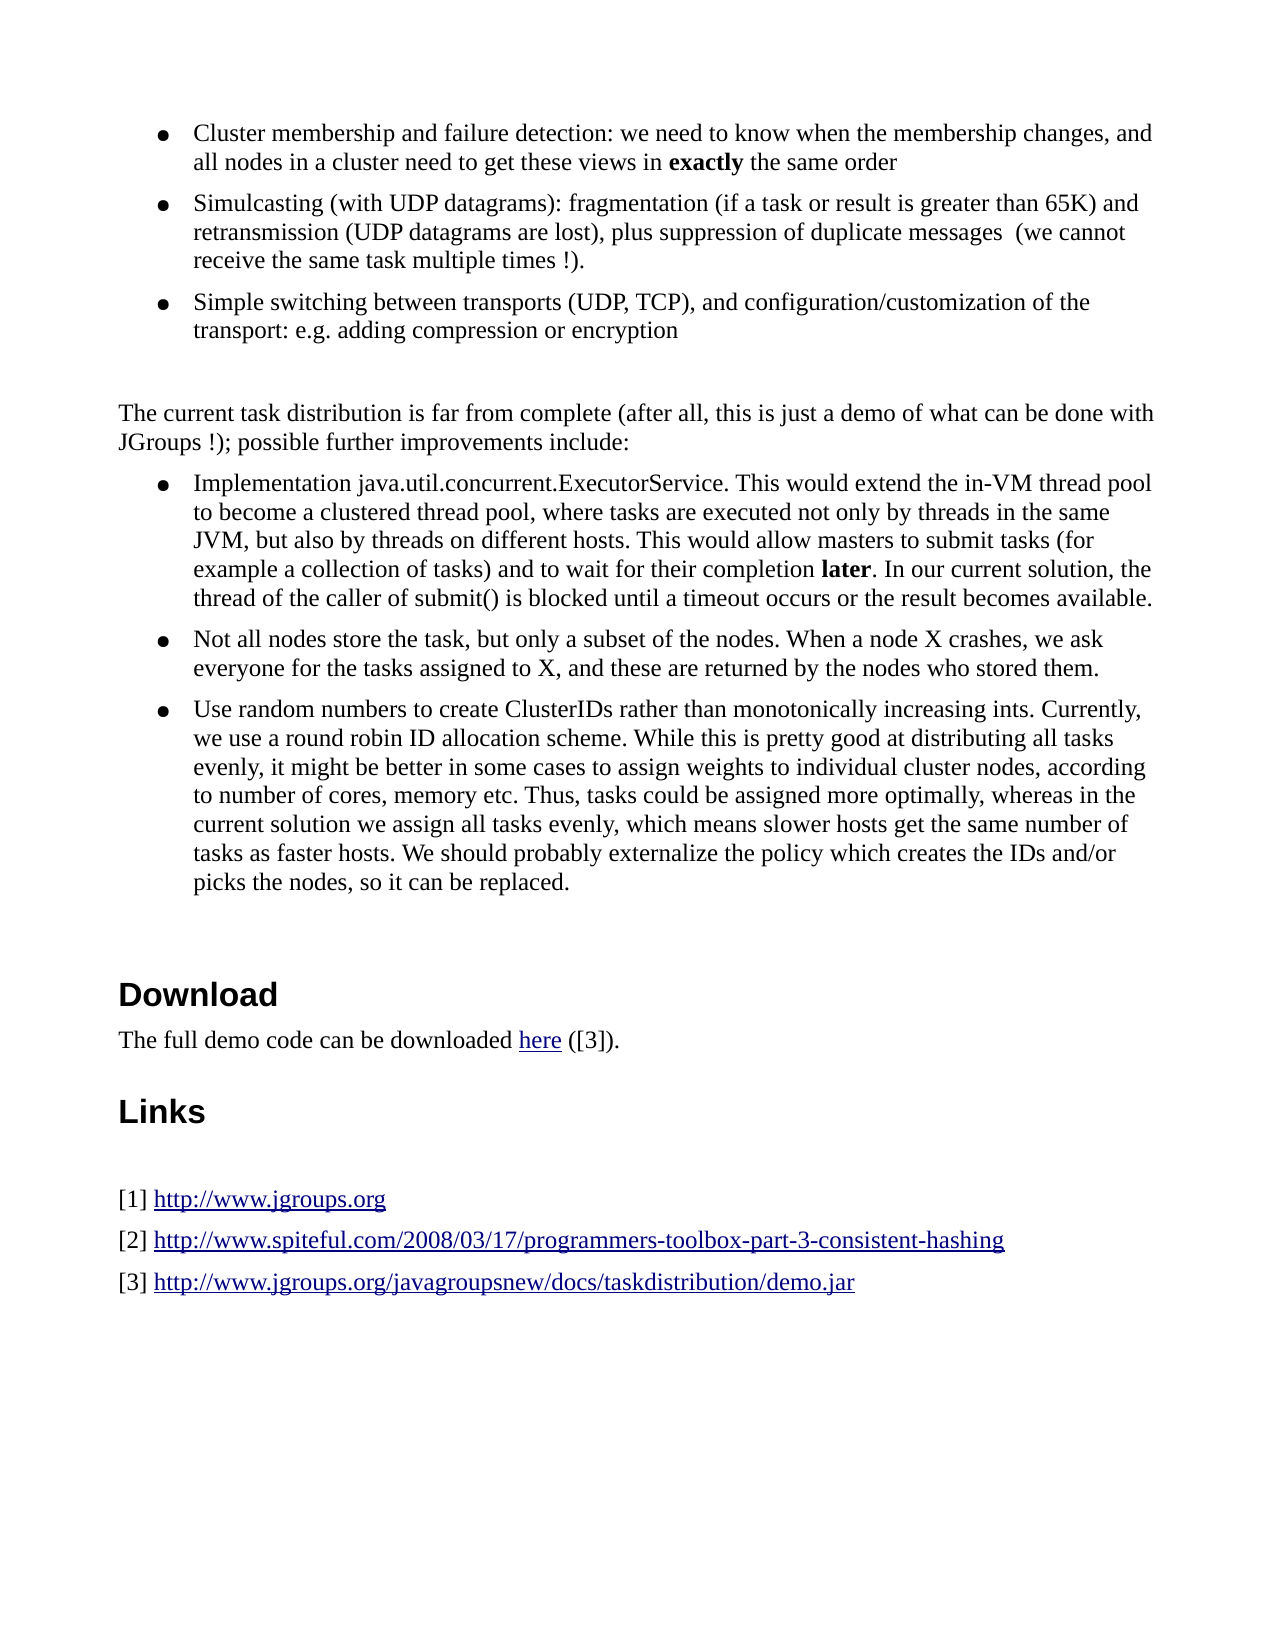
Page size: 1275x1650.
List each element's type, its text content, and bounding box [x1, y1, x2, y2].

text [1] http://www.jgroups.org [118, 1184, 1157, 1213]
list Simulcasting (with UDP datagrams): fragmentation (if a task or result is greater than 65K) and retransmission (UDP datagrams are lost), plus suppression of duplicate messages (we cannot receive the same task multiple times !). [156, 188, 1157, 274]
text [3] http://www.jgroups.org/javagroupsnew/docs/taskdistribution/demo.jar [118, 1267, 1157, 1295]
list Implementation java.util.concurrent.ExecutorService. This would extend the in-VM thread pool to become a clustered thread pool, where tasks are executed not only by threads in the same JVM, but also by threads on different hosts. This would allow masters to submit tasks (for example a collection of tasks) and to wait for their completion later. In our current solution, the thread of the caller of submit() is blocked until a timeout occurs or the result becomes available. [156, 468, 1157, 612]
subtitle Links [118, 1092, 1157, 1130]
list Cluster membership and failure detection: we need to know when the membership changes, and all nodes in a cluster need to get these views in exactly the same order [156, 118, 1157, 176]
text The full demo code can be downloaded here ([3]). [118, 1026, 1157, 1054]
list Use random numbers to create ClusterIDs rather than monotonically increasing ints. Currently, we use a round robin ID allocation scheme. While this is pretty good at distributing all tasks evenly, it might be better in some cases to assign weights to individual cluster nodes, according to number of cores, memory etc. Thus, tasks could be assigned more optimally, whereas in the current solution we assign all tasks evenly, which means slower hosts get the same number of tasks as faster hosts. We should probably externalize the policy which creates the IDs and/or picks the nodes, so it can be replaced. [156, 694, 1157, 896]
list Not all nodes store the task, but only a subset of the nodes. When a node X crashes, we ask everyone for the tasks assigned to X, and these are returned by the nodes who stored them. [156, 624, 1157, 682]
text The current task distribution is far from complete (after all, this is just a demo of what can be done with JGroups !); possible further improvements include: [118, 398, 1157, 456]
list Simple switching between transports (UDP, TCP), and configuration/customization of the transport: e.g. adding compression or encryption [156, 287, 1157, 344]
subtitle Download [118, 974, 1157, 1013]
text [2] http://www.spiteful.com/2008/03/17/programmers-toolbox-part-3-consistent-hashing [118, 1225, 1157, 1254]
